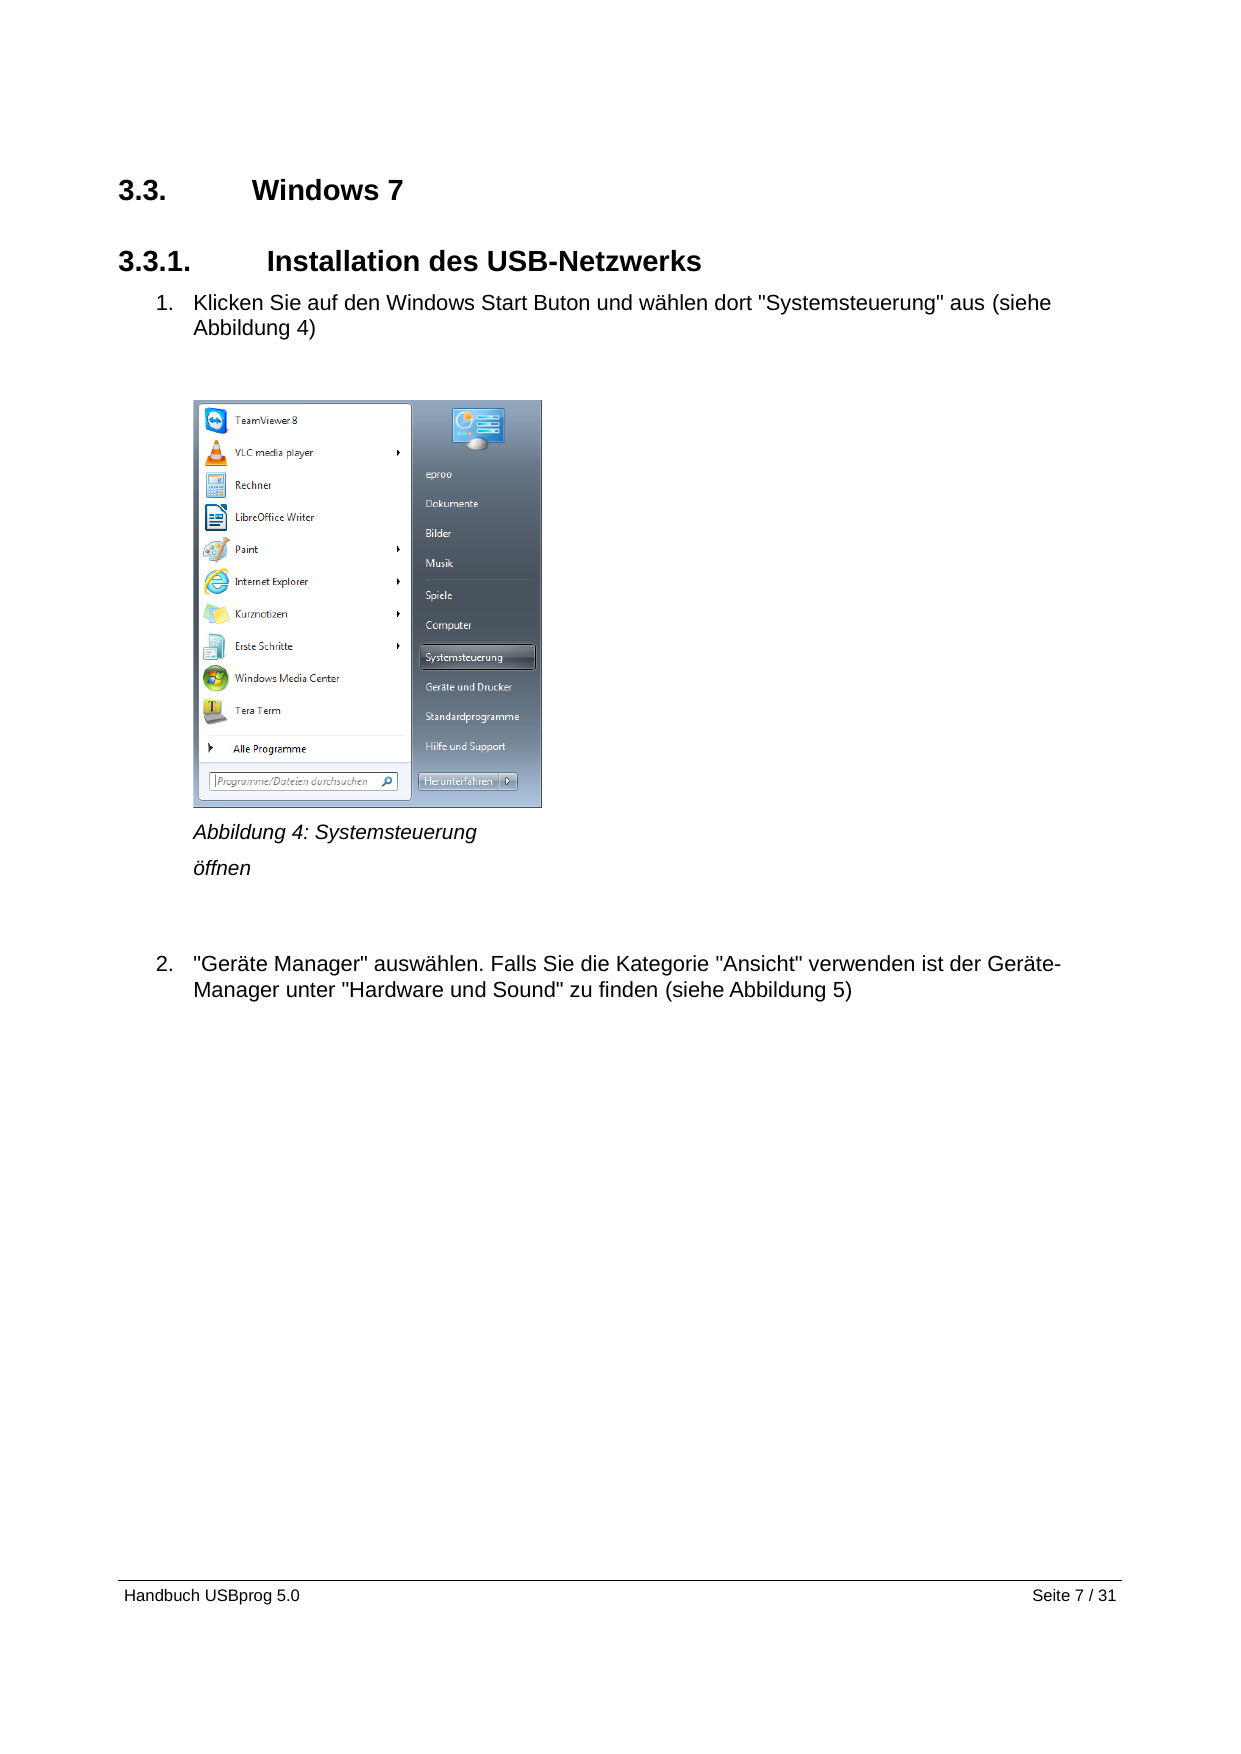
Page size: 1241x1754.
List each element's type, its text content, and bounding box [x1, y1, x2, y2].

list Abbildung 4: Systemsteuerung öffnen [193, 808, 542, 880]
picture [193, 400, 543, 808]
subtitle Windows 7 [118, 173, 1122, 206]
list "Geräte Manager" auswählen. Falls Sie die Kategorie "Ansicht" verwenden ist der Geräte-Manager unter "Hardware und Sound" zu finden (siehe Abbildung 5) [156, 951, 1122, 1002]
subtitle Installation des USB-Netzwerks [118, 244, 1122, 277]
list Klicken Sie auf den Windows Start Buton und wählen dort "Systemsteuerung" aus (siehe Abbildung 4) [156, 290, 1122, 939]
